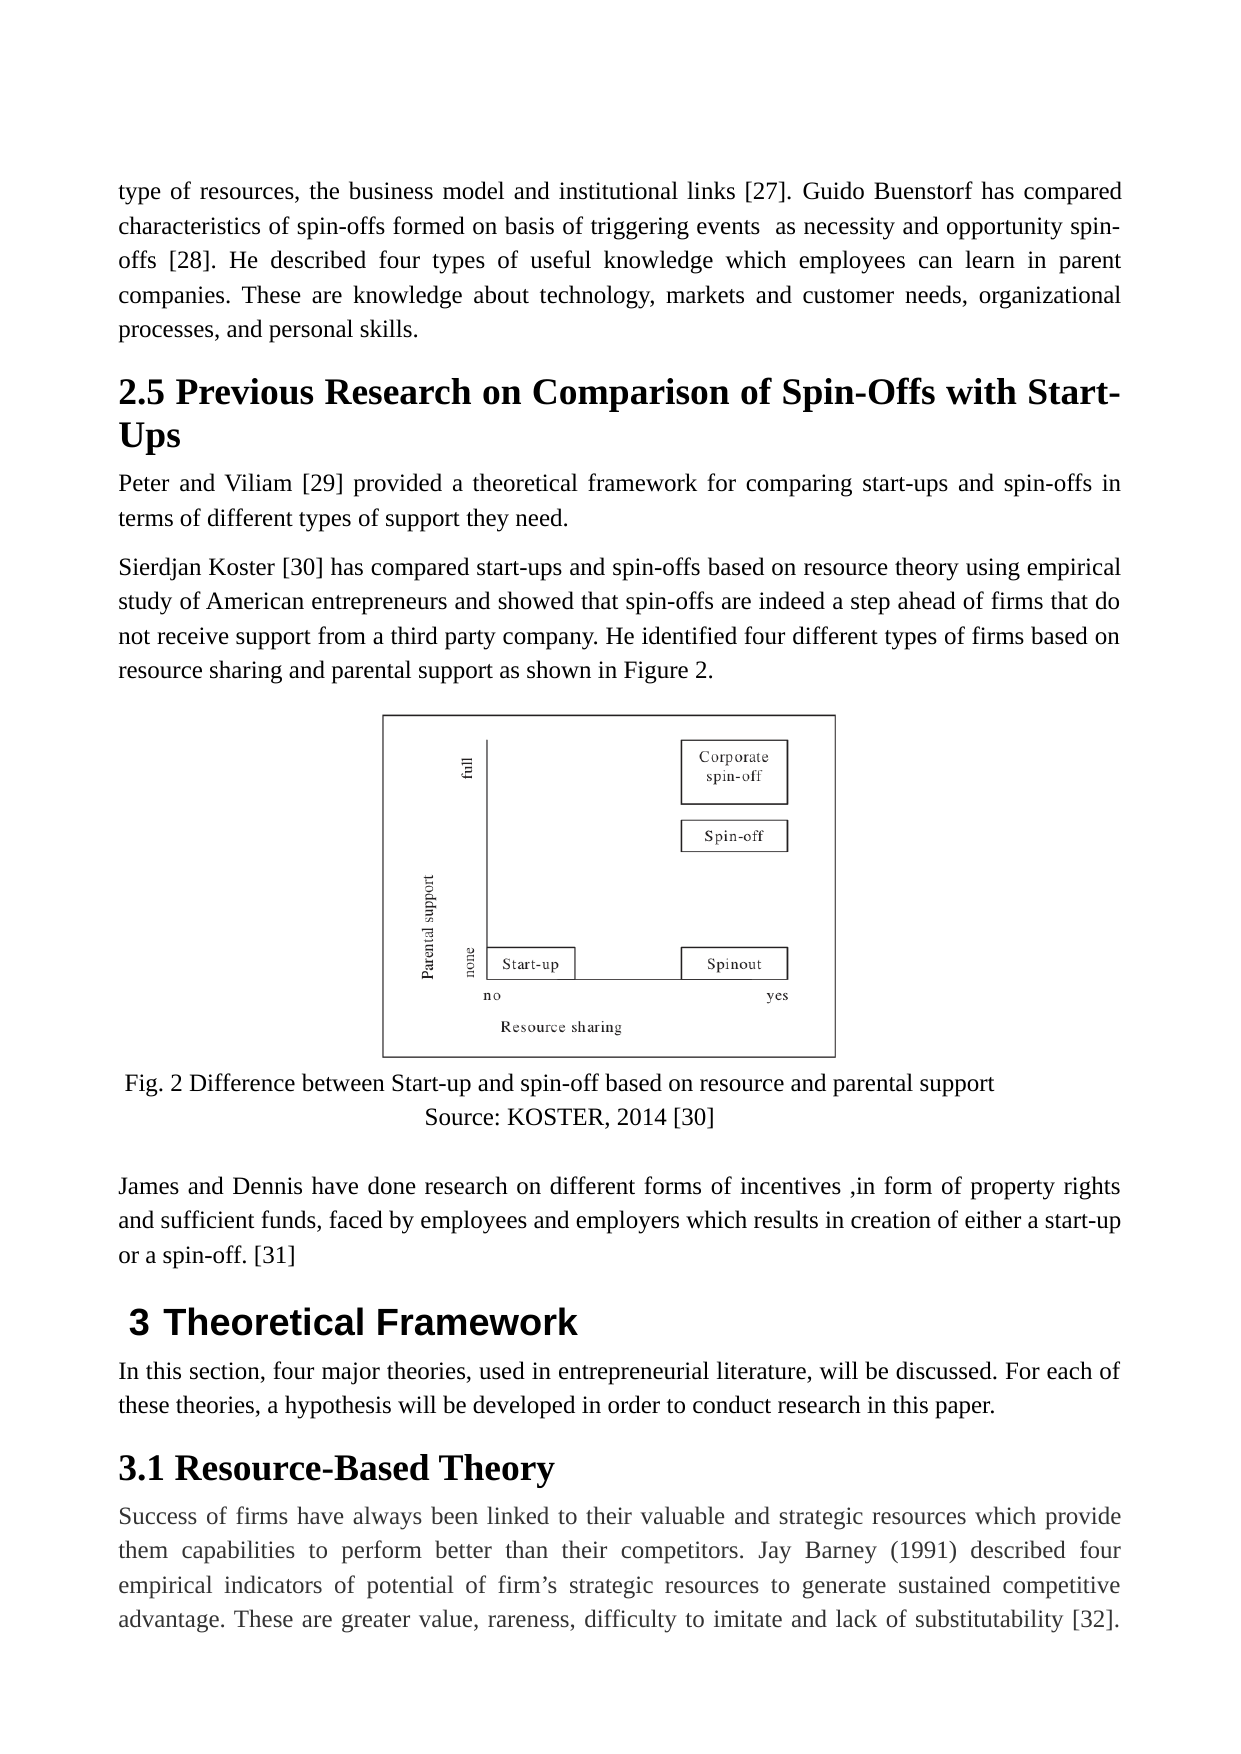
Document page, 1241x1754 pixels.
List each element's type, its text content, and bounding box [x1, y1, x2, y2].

text Peter and Viliam [29] provided a theoretical framework for comparing start-ups and spin-offs in terms of different types of support they need. [118, 468, 1122, 532]
subtitle 3.1 Resource-Based Theory [118, 1446, 1122, 1489]
subtitle Theoretical Framework [118, 1299, 1122, 1343]
picture [299, 697, 908, 1068]
text Source: KOSTER, 2014 [30] [118, 1102, 1122, 1131]
text Sierdjan Koster [30] has compared start-ups and spin-offs based on resource theory using empirical study of American entrepreneurs and showed that spin-offs are indeed a step ahead of firms that do not receive support from a third party company. He identified four different types of firms based on resource sharing and parental support as shown in Figure 2. [118, 552, 1122, 684]
text In this section, four major theories, used in entrepreneurial literature, will be discussed. For each of these theories, a hypothesis will be developed in order to conduct research in this paper. [118, 1356, 1122, 1419]
text type of resources, the business model and institutional links [27]. Guido Buenstorf has compared characteristics of spin-offs formed on basis of triggering events as necessity and opportunity spin-offs [28]. He described four types of useful knowledge which employees can learn in parent companies. These are knowledge about technology, markets and customer needs, organizational processes, and personal skills. [118, 176, 1122, 343]
text Fig. 2 Difference between Start-up and spin-off based on resource and parental support [118, 1068, 1122, 1096]
subtitle 2.5 Previous Research on Comparison of Spin-Offs with Start-Ups [118, 369, 1122, 456]
text Success of firms have always been linked to their valuable and strategic resources which provide them capabilities to perform better than their competitors. Jay Barney (1991) described four empirical indicators of potential of firm’s strategic resources to generate sustained competitive advantage. These are greater value, rareness, difficulty to imitate and lack of substitutability [32]. [118, 1501, 1122, 1633]
text James and Dennis have done research on different forms of incentives ,in form of property rights and sufficient funds, faced by employees and employers which results in creation of either a start-up or a spin-off. [31] [118, 1171, 1122, 1269]
